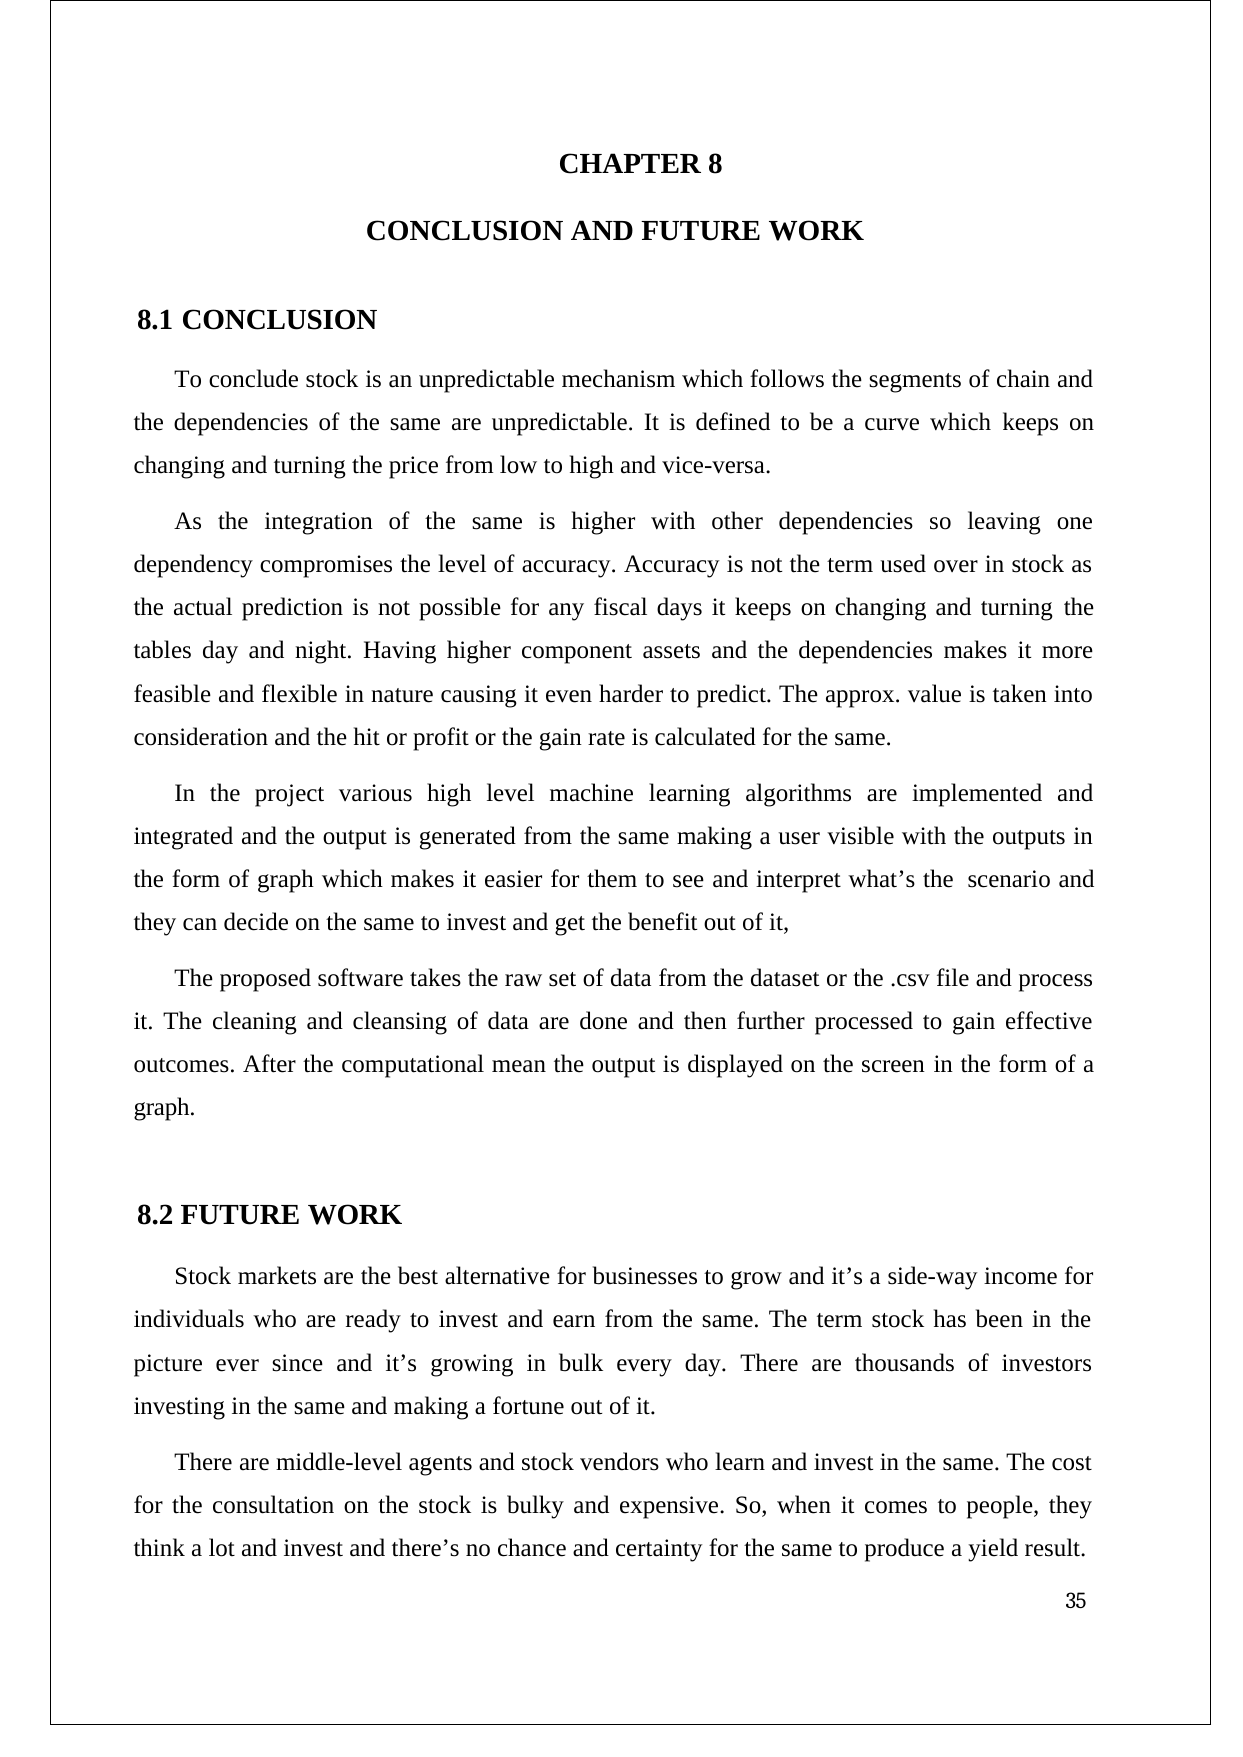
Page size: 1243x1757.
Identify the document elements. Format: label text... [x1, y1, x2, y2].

text In the project various high level machine learning algorithms are implemented and integrated and the output is generated from the same making a user visible with the outputs in the form of graph which makes it easier for them to see and interpret what’s the scenario and they can decide on the same to invest and get the benefit out of it, [133, 778, 1095, 936]
subtitle CONCLUSION [137, 302, 1178, 336]
subtitle FUTURE WORK [137, 1197, 1178, 1231]
text The proposed software takes the raw set of data from the dataset or the .csv file and process it. The cleaning and cleansing of data are done and then further processed to gain effective outcomes. After the computational mean the output is displayed on the screen in the form of a graph. [133, 963, 1094, 1121]
text As the integration of the same is higher with other dependencies so leaving one dependency compromises the level of accuracy. Accuracy is not the term used over in stock as the actual prediction is not possible for any fiscal days it keeps on changing and turning the tables day and night. Having higher component assets and the dependencies makes it more feasible and flexible in nature causing it even harder to predict. The approx. value is taken into consideration and the hit or profit or the gain rate is calculated for the same. [133, 506, 1094, 751]
subtitle CHAPTER 8 CONCLUSION AND FUTURE WORK [366, 146, 865, 246]
text There are middle-level agents and stock vendors who learn and invest in the same. The cost for the consultation on the stock is bulky and expensive. So, when it comes to people, they think a lot and invest and there’s no chance and certainty for the same to produce a yield result. [133, 1447, 1093, 1562]
text To conclude stock is an unpredictable mechanism which follows the segments of chain and the dependencies of the same are unpredictable. It is defined to be a curve which keeps on changing and turning the price from low to high and vice-versa. [133, 364, 1094, 479]
text Stock markets are the best alternative for businesses to grow and it’s a side-way income for individuals who are ready to invest and earn from the same. The term stock has been in the picture ever since and it’s growing in bulk every day. There are thousands of investors investing in the same and making a fortune out of it. [133, 1261, 1093, 1419]
